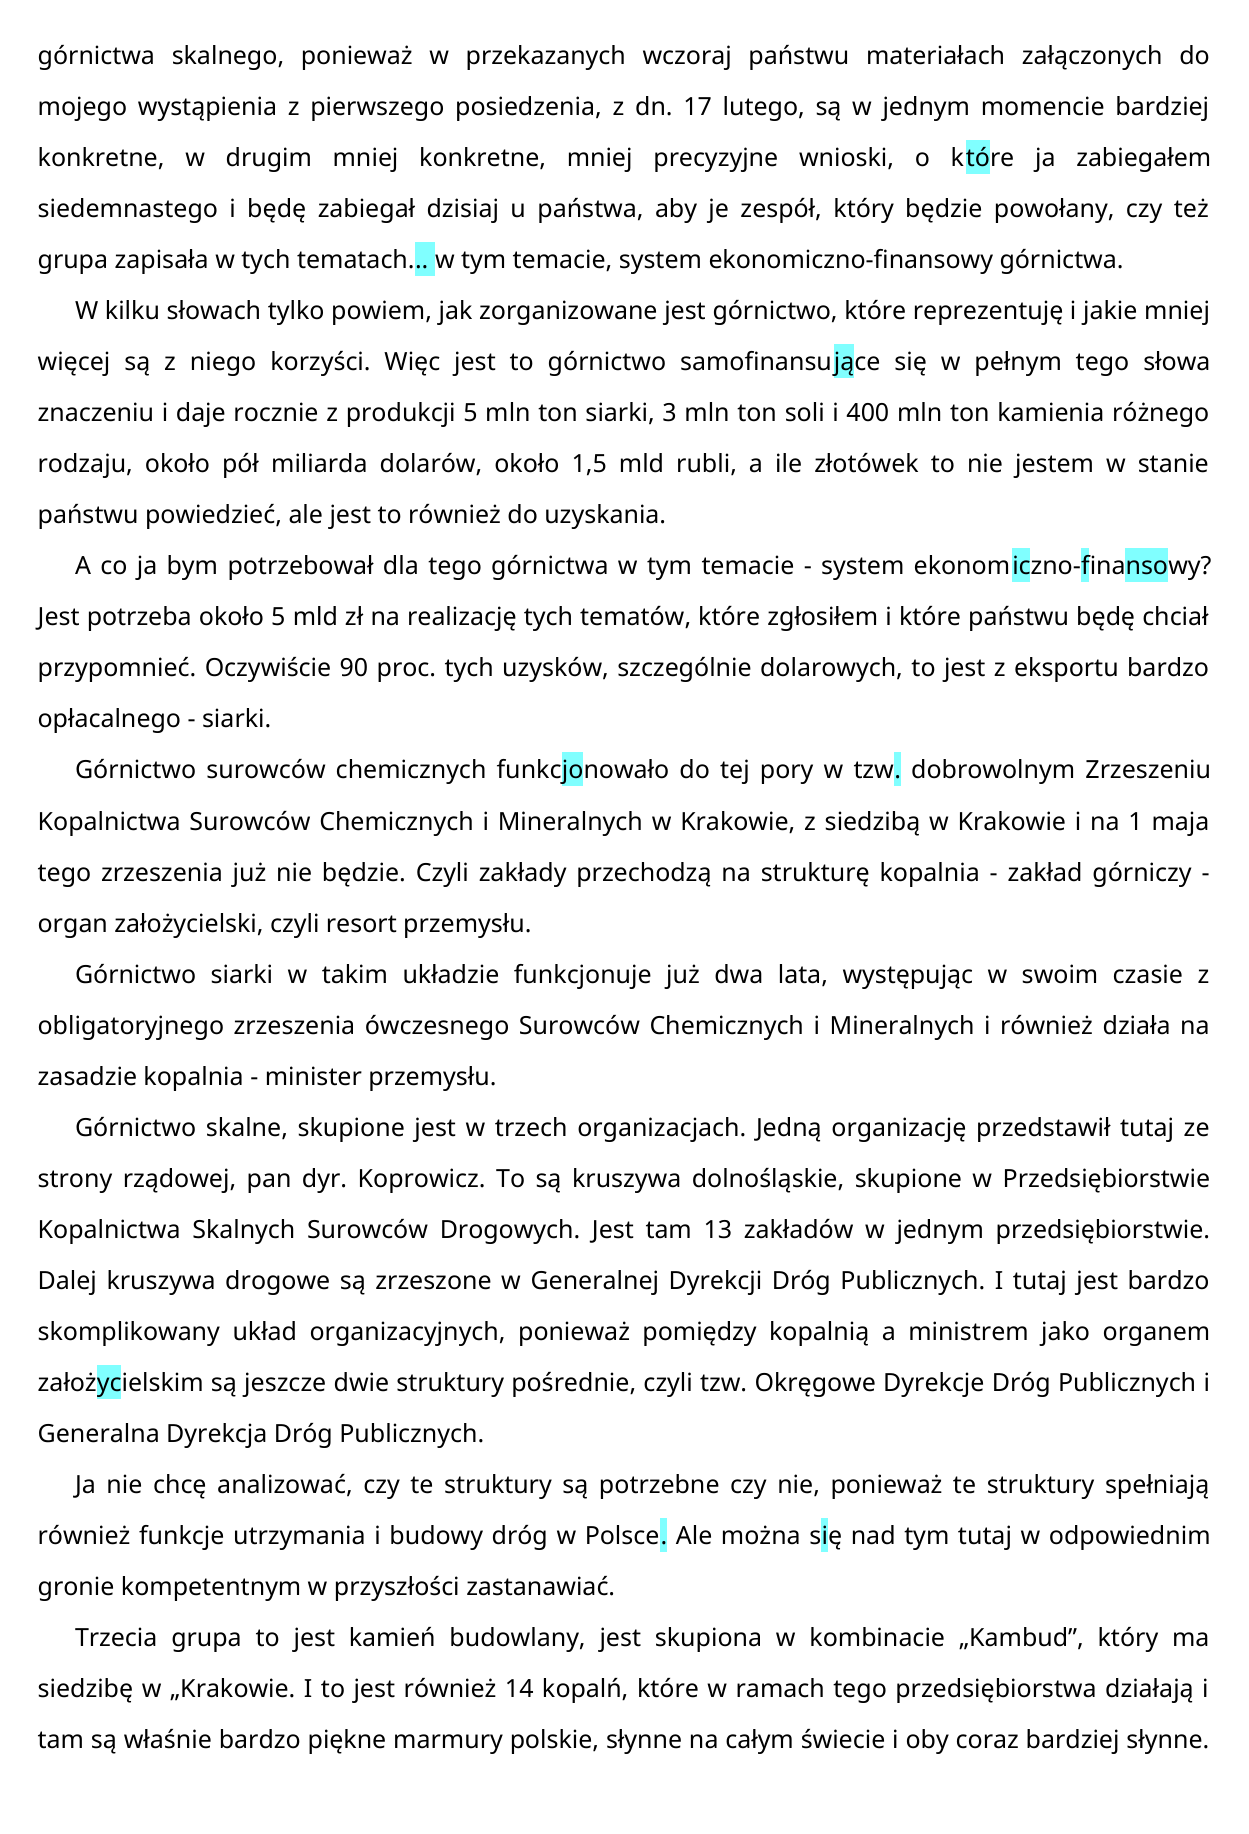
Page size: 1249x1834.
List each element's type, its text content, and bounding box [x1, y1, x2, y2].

text Trzecia grupa to jest kamień budowlany, jest skupiona w kombinacie „Kambud”, który ma siedzibę w „Krakowie. I to jest również 14 kopalń, które w ramach tego przedsiębiorstwa działają i tam są właśnie bardzo piękne marmury polskie, słynne na całym świecie i oby coraz bardziej słynne. [37, 1620, 1211, 1756]
text Górnictwo skalne, skupione jest w trzech organizacjach. Jedną organizację przedstawił tutaj ze strony rządowej, pan dyr. Koprowicz. To są kruszywa dolnośląskie, skupione w Przedsiębiorstwie Kopalnictwa Skalnych Surowców Drogowych. Jest tam 13 zakładów w jednym przedsiębiorstwie. Dalej kruszywa drogowe są zrzeszone w Generalnej Dyrekcji Dróg Publicznych. I tutaj jest bardzo skomplikowany układ organizacyjnych, ponieważ pomiędzy kopalnią a ministrem jako organem założycielskim są jeszcze dwie struktury pośrednie, czyli tzw. Okręgowe Dyrekcje Dróg Publicznych i Generalna Dyrekcja Dróg Publicznych. [37, 1109, 1211, 1450]
text Górnictwo siarki w takim układzie funkcjonuje już dwa lata, występując w swoim czasie z obligatoryjnego zrzeszenia ówczesnego Surowców Chemicznych i Mineralnych i również działa na zasadzie kopalnia - minister przemysłu. [37, 956, 1211, 1092]
text W kilku słowach tylko powiem, jak zorganizowane jest górnictwo, które reprezentuję i jakie mniej więcej są z niego korzyści. Więc jest to górnictwo samofinansujące się w pełnym tego słowa znaczeniu i daje rocznie z produkcji 5 mln ton siarki, 3 mln ton soli i 400 mln ton kamienia różnego rodzaju, około pół miliarda dolarów, około 1,5 mld rubli, a ile złotówek to nie jestem w stanie państwu powiedzieć, ale jest to również do uzyskania. [37, 293, 1211, 531]
text A co ja bym potrzebował dla tego górnictwa w tym temacie - system ekonomiczno-finansowy? Jest potrzeba około 5 mld zł na realizację tych tematów, które zgłosiłem i które państwu będę chciał przypomnieć. Oczywiście 90 proc. tych uzysków, szczególnie dolarowych, to jest z eksportu bardzo opłacalnego - siarki. [37, 548, 1211, 735]
text Ja nie chcę analizować, czy te struktury są potrzebne czy nie, ponieważ te struktury spełniają również funkcje utrzymania i budowy dróg w Polsce. Ale można się nad tym tutaj w odpowiednim gronie kompetentnym w przyszłości zastanawiać. [37, 1467, 1211, 1603]
text górnictwa skalnego, ponieważ w przekazanych wczoraj państwu materiałach załączonych do mojego wystąpienia z pierwszego posiedzenia, z dn. 17 lutego, są w jednym momencie bardziej konkretne, w drugim mniej konkretne, mniej precyzyjne wnioski, o które ja zabiegałem siedemnastego i będę zabiegał dzisiaj u państwa, aby je zespół, który będzie powołany, czy też grupa zapisała w tych tematach... w tym temacie, system ekonomiczno-finansowy górnictwa. [37, 37, 1211, 276]
text Górnictwo surowców chemicznych funkcjonowało do tej pory w tzw. dobrowolnym Zrzeszeniu Kopalnictwa Surowców Chemicznych i Mineralnych w Krakowie, z siedzibą w Krakowie i na 1 maja tego zrzeszenia już nie będzie. Czyli zakłady przechodzą na strukturę kopalnia - zakład górniczy - organ założycielski, czyli resort przemysłu. [37, 752, 1211, 939]
